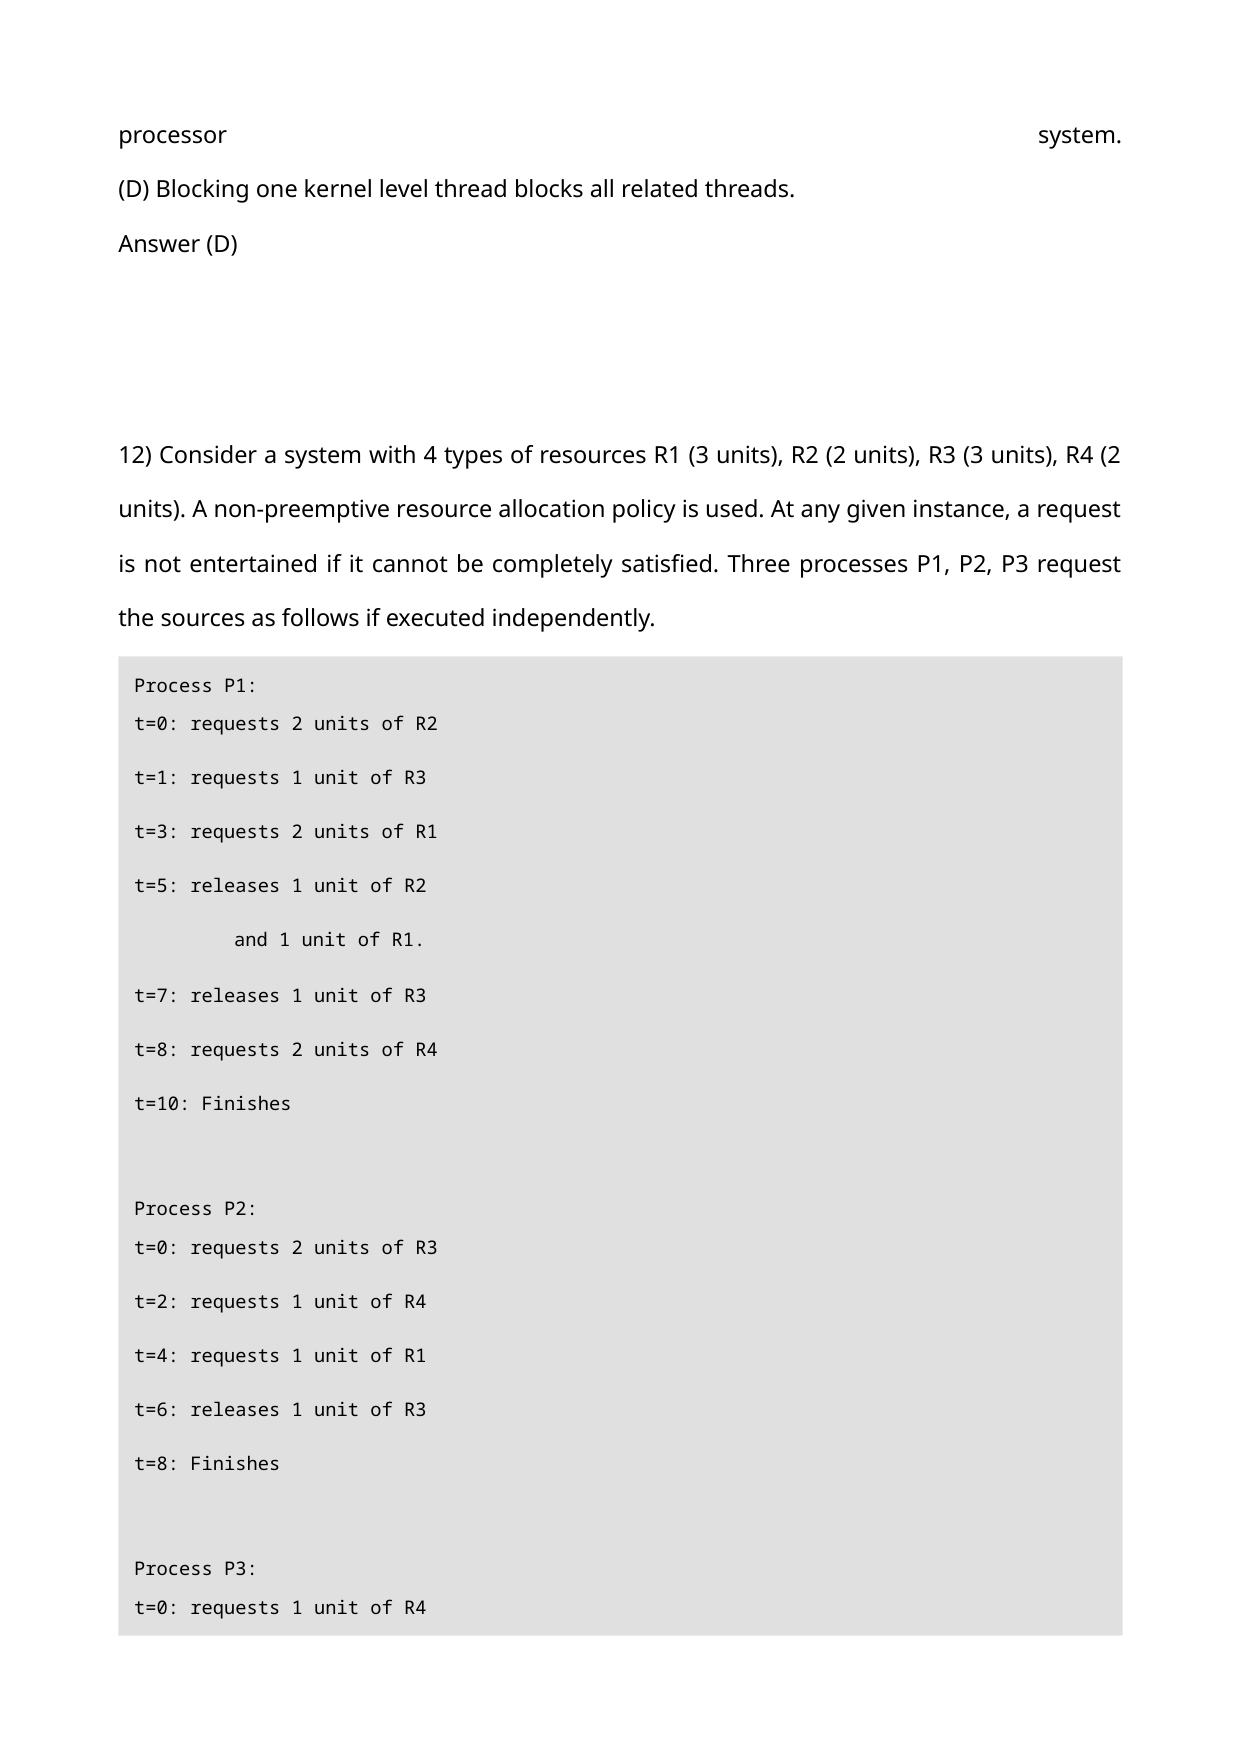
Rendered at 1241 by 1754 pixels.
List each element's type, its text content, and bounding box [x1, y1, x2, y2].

text t=7: releases 1 unit of R3 [119, 966, 1122, 1008]
text t=0: requests 2 units of R2 [119, 695, 1122, 736]
text t=8: requests 2 units of R4 [119, 1020, 1122, 1062]
text Answer (D) [118, 227, 1122, 259]
text t=1: requests 1 unit of R3 [119, 749, 1122, 790]
text t=6: releases 1 unit of R3 [119, 1380, 1122, 1422]
text t=8: Finishes [119, 1434, 1122, 1476]
text t=0: requests 1 unit of R4 [119, 1578, 1122, 1635]
text t=2: requests 1 unit of R4 [119, 1272, 1122, 1313]
text Process P2: [119, 1180, 1122, 1218]
text 12) Consider a system with 4 types of resources R1 (3 units), R2 (2 units), R3 (3 units), R4 (2 units). A non-preemptive resource allocation policy is used. At any given instance, a request is not entertained if it cannot be completely satisfied. Three processes P1, P2, P3 request the sources as follows if executed independently. [118, 438, 1122, 634]
text and 1 unit of R1. [119, 911, 1122, 953]
text Process P3: [119, 1540, 1122, 1578]
text t=5: releases 1 unit of R2 [119, 857, 1122, 898]
text t=3: requests 2 units of R1 [119, 803, 1122, 844]
text t=0: requests 2 units of R3 [119, 1218, 1122, 1259]
text processor system. (D) Blocking one kernel level thread blocks all related threads. [118, 118, 1122, 205]
text t=4: requests 1 unit of R1 [119, 1326, 1122, 1368]
text Process P1: [119, 657, 1122, 695]
text t=10: Finishes [119, 1074, 1122, 1116]
